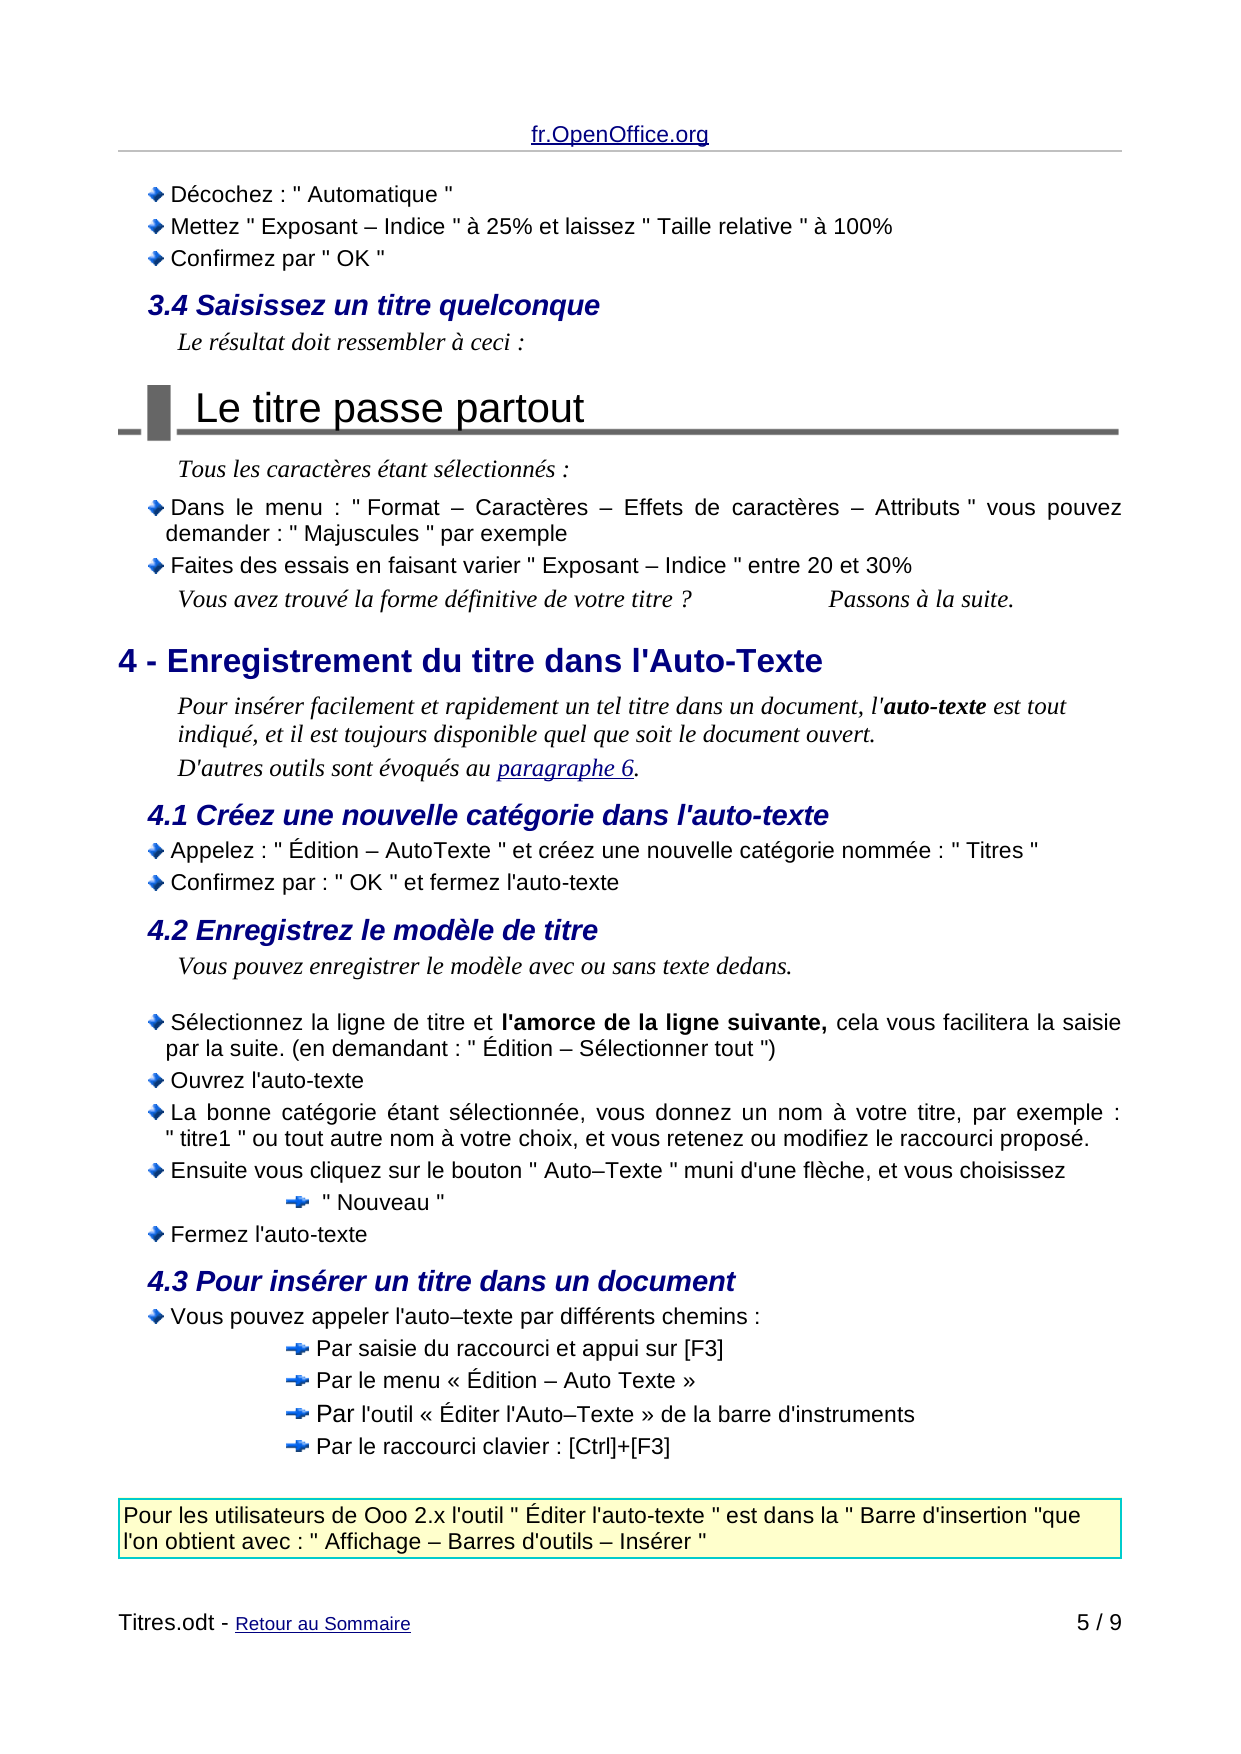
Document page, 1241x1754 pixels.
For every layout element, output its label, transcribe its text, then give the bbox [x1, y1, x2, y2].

text Vous pouvez enregistrer le modèle avec ou sans texte dedans. [177, 952, 1122, 980]
list Par saisie du raccourci et appui sur [F3] [286, 1336, 1122, 1362]
picture [148, 558, 164, 574]
list Vous pouvez appeler l'auto–texte par différents chemins : [148, 1303, 1122, 1329]
text D'autres outils sont évoqués au paragraphe 6. [177, 753, 1122, 782]
list La bonne catégorie étant sélectionnée, vous donnez un nom à votre titre, par exemple : " titre1 " ou tout autre nom à votre choix, et vous retenez ou modifiez le raccourci proposé. [148, 1099, 1122, 1151]
picture [148, 1226, 164, 1242]
list Dans le menu : " Format – Caractères – Effets de caractères – Attributs " vous pouvez demander : " Majuscules " par exemple [148, 495, 1122, 547]
picture [148, 219, 164, 234]
subtitle Enregistrement du titre dans l'Auto-Texte [118, 642, 1122, 680]
picture [148, 1163, 164, 1178]
picture [148, 500, 164, 516]
subtitle Enregistrez le modèle de titre [148, 913, 1122, 946]
picture [286, 1196, 309, 1208]
picture [148, 1073, 164, 1088]
list Faites des essais en faisant varier " Exposant – Indice " entre 20 et 30% [148, 553, 1122, 579]
list Appelez : " Édition – AutoTexte " et créez une nouvelle catégorie nommée : " Titres " [148, 838, 1122, 864]
text Vous avez trouvé la forme définitive de votre titre ? Passons à la suite. [177, 585, 1122, 613]
subtitle Saisissez un titre quelconque [148, 289, 1122, 322]
picture [286, 1375, 309, 1386]
list Mettez " Exposant – Indice " à 25% et laissez " Taille relative " à 100% [148, 213, 1122, 239]
picture [148, 1104, 164, 1120]
picture [148, 251, 164, 266]
picture [148, 875, 164, 891]
list Ouvrez l'auto-texte [148, 1067, 1122, 1093]
list Ensuite vous cliquez sur le bouton " Auto–Texte " muni d'une flèche, et vous choisissez [148, 1157, 1122, 1183]
picture [148, 187, 164, 202]
list Par le raccourci clavier : [Ctrl]+[F3] [286, 1433, 1122, 1459]
subtitle Créez une nouvelle catégorie dans l'auto-texte [148, 799, 1122, 832]
picture [286, 1440, 309, 1452]
list Confirmez par " OK " [148, 246, 1122, 272]
picture [148, 843, 164, 859]
subtitle Pour insérer un titre dans un document [148, 1265, 1122, 1298]
list Confirmez par : " OK " et fermez l'auto-texte [148, 870, 1122, 896]
picture [286, 1408, 309, 1419]
text Pour les utilisateurs de Ooo 2.x l'outil " Éditer l'auto-texte " est dans la " Barre d'insertion "que l'on obtient avec : " Affichage – Barres d'outils – Insérer " [120, 1500, 1120, 1557]
text Pour insérer facilement et rapidement un tel titre dans un document, l'auto-texte est tout indiqué, et il est toujours disponible quel que soit le document ouvert. [177, 692, 1122, 748]
text Le titre passe partout [118, 385, 1122, 443]
list Par l'outil « Éditer l'Auto–Texte » de la barre d'instruments [286, 1399, 1122, 1427]
list Par le menu « Édition – Auto Texte » [286, 1367, 1122, 1393]
list Sélectionnez la ligne de titre et l'amorce de la ligne suivante, cela vous facilitera la saisie par la suite. (en demandant : " Édition – Sélectionner tout ") [148, 1009, 1122, 1061]
picture [148, 1014, 164, 1030]
text Tous les caractères étant sélectionnés : [177, 455, 1122, 483]
list Fermez l'auto-texte [148, 1221, 1122, 1247]
text Le résultat doit ressembler à ceci : [177, 328, 1122, 356]
list Décochez : " Automatique " [148, 182, 1122, 208]
picture [286, 1343, 309, 1355]
list " Nouveau " [286, 1189, 1122, 1215]
picture [148, 1309, 164, 1324]
